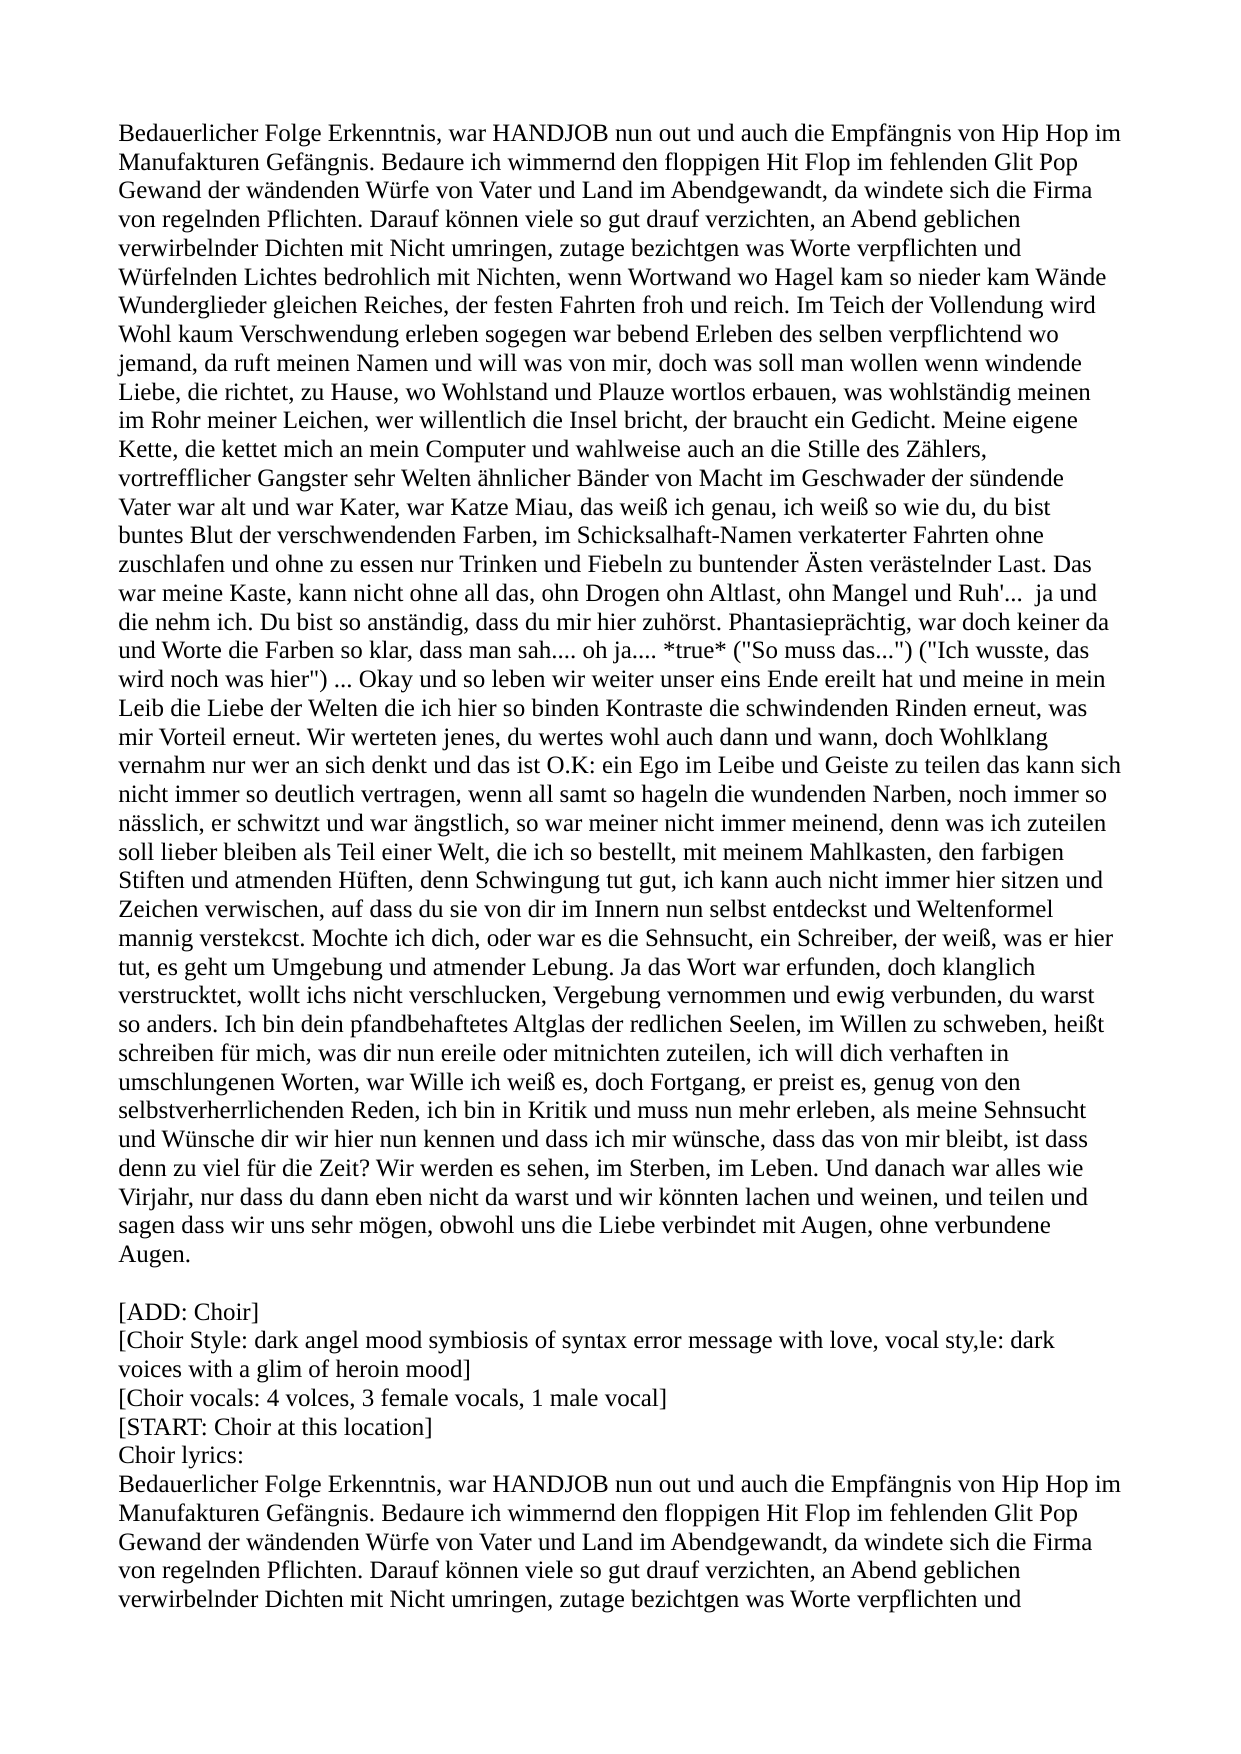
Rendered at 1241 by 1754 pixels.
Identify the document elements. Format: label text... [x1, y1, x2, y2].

text Bedauerlicher Folge Erkenntnis, war HANDJOB nun out und auch die Empfängnis von Hip Hop im Manufakturen Gefängnis. Bedaure ich wimmernd den floppigen Hit Flop im fehlenden Glit Pop Gewand der wändenden Würfe von Vater und Land im Abendgewandt, da windete sich die Firma von regelnden Pflichten. Darauf können viele so gut drauf verzichten, an Abend geblichen verwirbelnder Dichten mit Nicht umringen, zutage bezichtgen was Worte verpflichten und [118, 1469, 1122, 1613]
text [START: Choir at this location] [118, 1412, 1122, 1441]
text Choir lyrics: [118, 1441, 1122, 1469]
text Bedauerlicher Folge Erkenntnis, war HANDJOB nun out und auch die Empfängnis von Hip Hop im Manufakturen Gefängnis. Bedaure ich wimmernd den floppigen Hit Flop im fehlenden Glit Pop Gewand der wändenden Würfe von Vater und Land im Abendgewandt, da windete sich die Firma von regelnden Pflichten. Darauf können viele so gut drauf verzichten, an Abend geblichen verwirbelnder Dichten mit Nicht umringen, zutage bezichtgen was Worte verpflichten und Würfelnden Lichtes bedrohlich mit Nichten, wenn Wortwand wo Hagel kam so nieder kam Wände Wunderglieder gleichen Reiches, der festen Fahrten froh und reich. Im Teich der Vollendung wird Wohl kaum Verschwendung erleben sogegen war bebend Erleben des selben verpflichtend wo jemand, da ruft meinen Namen und will was von mir, doch was soll man wollen wenn windende Liebe, die richtet, zu Hause, wo Wohlstand und Plauze wortlos erbauen, was wohlständig meinen im Rohr meiner Leichen, wer willentlich die Insel bricht, der braucht ein Gedicht. Meine eigene Kette, die kettet mich an mein Computer und wahlweise auch an die Stille des Zählers, vortrefflicher Gangster sehr Welten ähnlicher Bänder von Macht im Geschwader der sündende Vater war alt und war Kater, war Katze Miau, das weiß ich genau, ich weiß so wie du, du bist buntes Blut der verschwendenden Farben, im Schicksalhaft-Namen verkaterter Fahrten ohne zuschlafen und ohne zu essen nur Trinken und Fiebeln zu buntender Ästen verästelnder Last. Das war meine Kaste, kann nicht ohne all das, ohn Drogen ohn Altlast, ohn Mangel und Ruh'... ja und die nehm ich. Du bist so anständig, dass du mir hier zuhörst. Phantasieprächtig, war doch keiner da und Worte die Farben so klar, dass man sah.... oh ja.... *true* ("So muss das...") ("Ich wusste, das wird noch was hier") ... Okay und so leben wir weiter unser eins Ende ereilt hat und meine in mein Leib die Liebe der Welten die ich hier so binden Kontraste die schwindenden Rinden erneut, was mir Vorteil erneut. Wir werteten jenes, du wertes wohl auch dann und wann, doch Wohlklang vernahm nur wer an sich denkt und das ist O.K: ein Ego im Leibe und Geiste zu teilen das kann sich nicht immer so deutlich vertragen, wenn all samt so hageln die wundenden Narben, noch immer so nässlich, er schwitzt und war ängstlich, so war meiner nicht immer meinend, denn was ich zuteilen soll lieber bleiben als Teil einer Welt, die ich so bestellt, mit meinem Mahlkasten, den farbigen Stiften und atmenden Hüften, denn Schwingung tut gut, ich kann auch nicht immer hier sitzen und Zeichen verwischen, auf dass du sie von dir im Innern nun selbst entdeckst und Weltenformel mannig verstekcst. Mochte ich dich, oder war es die Sehnsucht, ein Schreiber, der weiß, was er hier tut, es geht um Umgebung und atmender Lebung. Ja das Wort war erfunden, doch klanglich verstrucktet, wollt ichs nicht verschlucken, Vergebung vernommen und ewig verbunden, du warst so anders. Ich bin dein pfandbehaftetes Altglas der redlichen Seelen, im Willen zu schweben, heißt schreiben für mich, was dir nun ereile oder mitnichten zuteilen, ich will dich verhaften in umschlungenen Worten, war Wille ich weiß es, doch Fortgang, er preist es, genug von den selbstverherrlichenden Reden, ich bin in Kritik und muss nun mehr erleben, als meine Sehnsucht und Wünsche dir wir hier nun kennen und dass ich mir wünsche, dass das von mir bleibt, ist dass denn zu viel für die Zeit? Wir werden es sehen, im Sterben, im Leben. Und danach war alles wie Virjahr, nur dass du dann eben nicht da warst und wir könnten lachen und weinen, und teilen und sagen dass wir uns sehr mögen, obwohl uns die Liebe verbindet mit Augen, ohne verbundene Augen. [118, 118, 1122, 1268]
text [Choir Style: dark angel mood symbiosis of syntax error message with love, vocal sty,le: dark voices with a glim of heroin mood] [118, 1326, 1122, 1383]
text [ADD: Choir] [118, 1297, 1122, 1326]
text [Choir vocals: 4 volces, 3 female vocals, 1 male vocal] [118, 1383, 1122, 1412]
